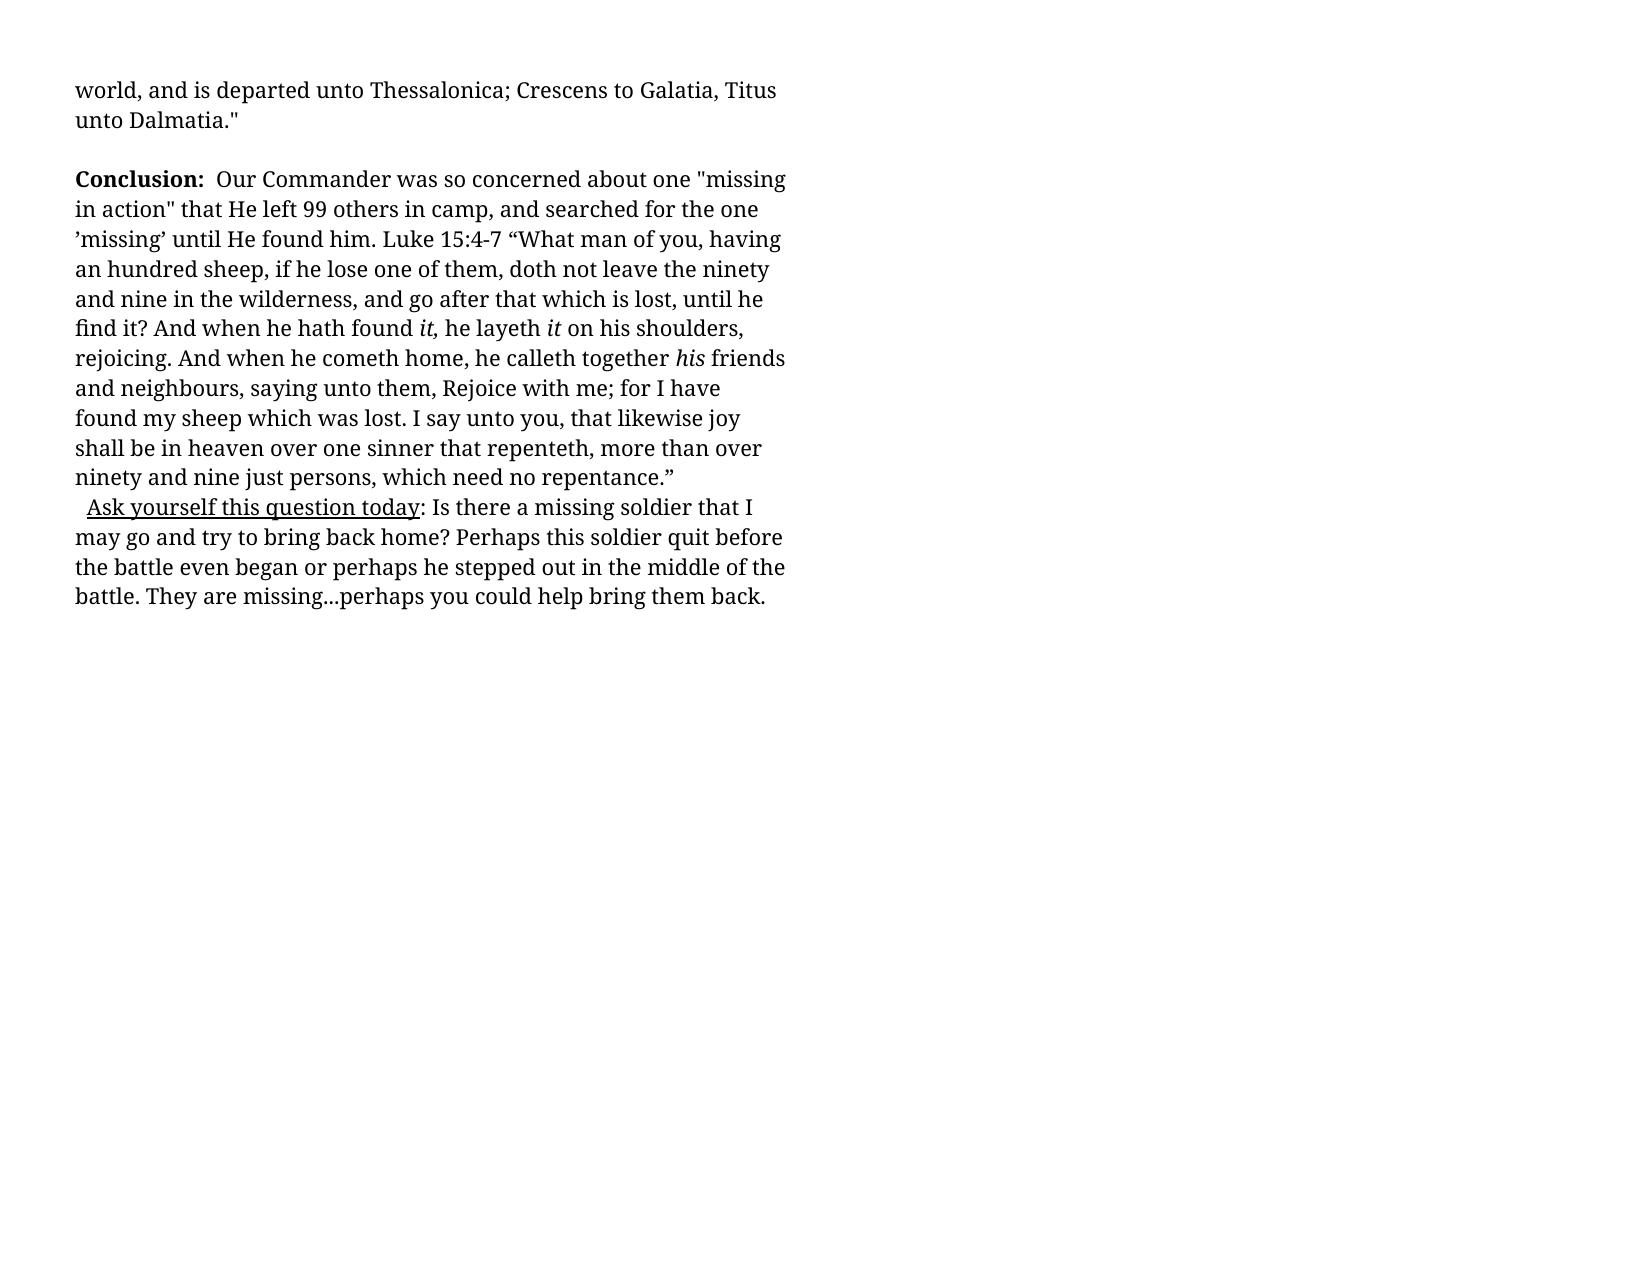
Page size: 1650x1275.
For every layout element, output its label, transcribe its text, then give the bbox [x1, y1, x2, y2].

text Conclusion: Our Commander was so concerned about one "missing in action" that He left 99 others in camp, and searched for the one ’missing’ until He found him. Luke 15:4-7 “What man of you, having an hundred sheep, if he lose one of them, doth not leave the ninety and nine in the wilderness, and go after that which is lost, until he find it? And when he hath found it, he layeth it on his shoulders, rejoicing. And when he cometh home, he calleth together his friends and neighbours, saying unto them, Rejoice with me; for I have found my sheep which was lost. I say unto you, that likewise joy shall be in heaven over one sinner that repenteth, more than over ninety and nine just persons, which need no repentance.” [75, 164, 787, 492]
text world, and is departed unto Thessalonica; Crescens to Galatia, Titus unto Dalmatia." [75, 75, 787, 134]
text Ask yourself this question today: Is there a missing soldier that I may go and try to bring back home? Perhaps this soldier quit before the battle even began or perhaps he stepped out in the middle of the battle. They are missing...perhaps you could help bring them back. [75, 492, 787, 611]
